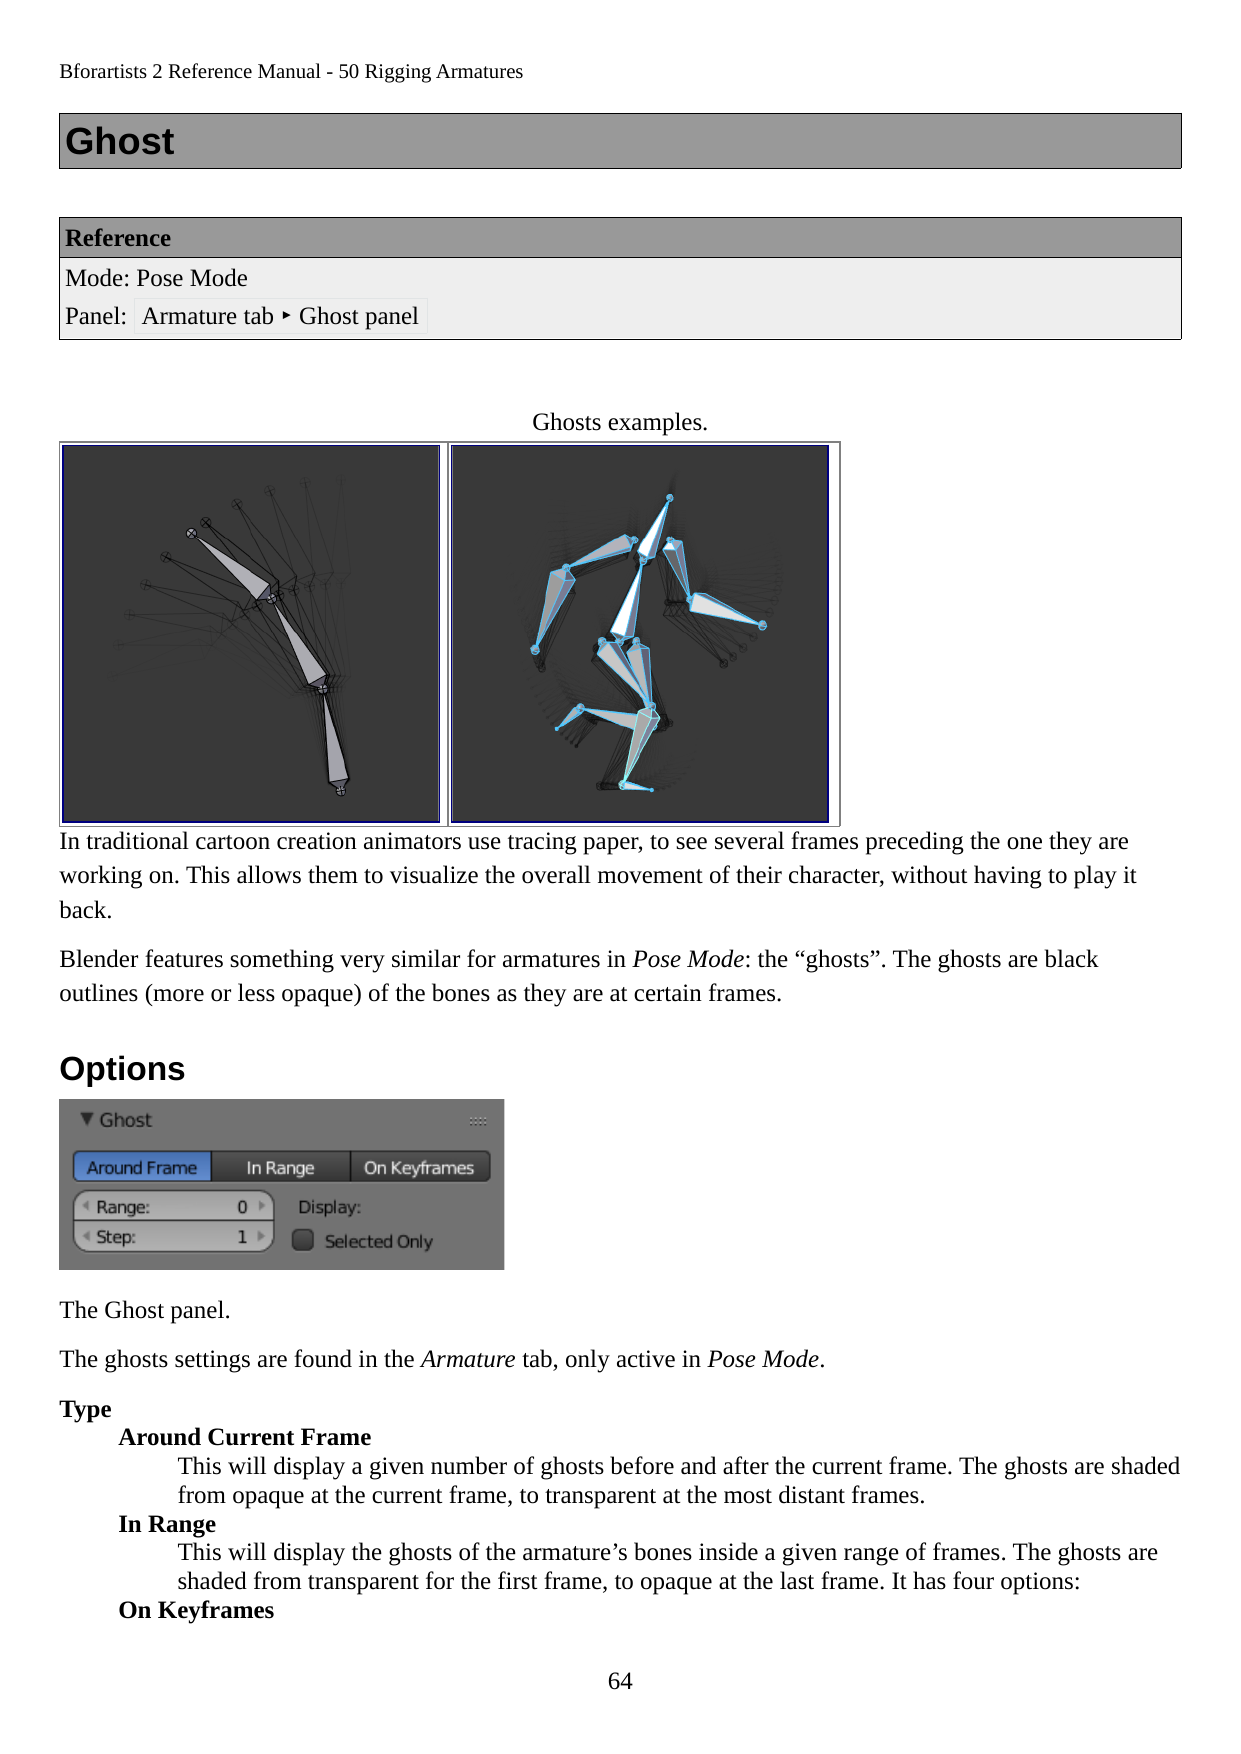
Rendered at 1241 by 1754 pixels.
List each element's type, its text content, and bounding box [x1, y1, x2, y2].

subtitle In Range [118, 1509, 1181, 1537]
subtitle On Keyframes [118, 1595, 1181, 1624]
picture [64, 446, 439, 821]
picture [59, 1099, 505, 1270]
subtitle Around Current Frame [118, 1422, 1181, 1451]
subtitle Type [59, 1394, 1181, 1422]
table_header Reference [60, 218, 1181, 257]
table_header [449, 443, 839, 826]
list This will display the ghosts of the armature’s bones inside a given range of frames. The ghosts are shaded from transparent for the first frame, to opaque at the last frame. It has four options: [177, 1537, 1181, 1595]
text Blender features something very similar for armatures in Pose Mode: the “ghosts”. The ghosts are black outlines (more or less opaque) of the bones as they are at certain frames. [59, 944, 1181, 1007]
text The Ghost panel. [59, 1296, 1181, 1324]
picture [452, 446, 827, 821]
text Ghosts examples. [59, 407, 1181, 435]
list This will display a given number of ghosts before and after the current frame. The ghosts are shaded from opaque at the current frame, to transparent at the most distant frames. [177, 1451, 1181, 1509]
subtitle Options [59, 1048, 1181, 1087]
table_cell Mode: Pose Mode Panel: Armature tab ‣ Ghost panel [60, 258, 1181, 338]
text The ghosts settings are found in the Armature tab, only active in Pose Mode. [59, 1344, 1181, 1373]
table_header [60, 443, 447, 826]
text In traditional cartoon creation animators use tracing paper, to see several frames preceding the one they are working on. This allows them to visualize the overall movement of their character, without having to play it back. [59, 826, 1181, 924]
table_header Ghost [60, 114, 1181, 168]
